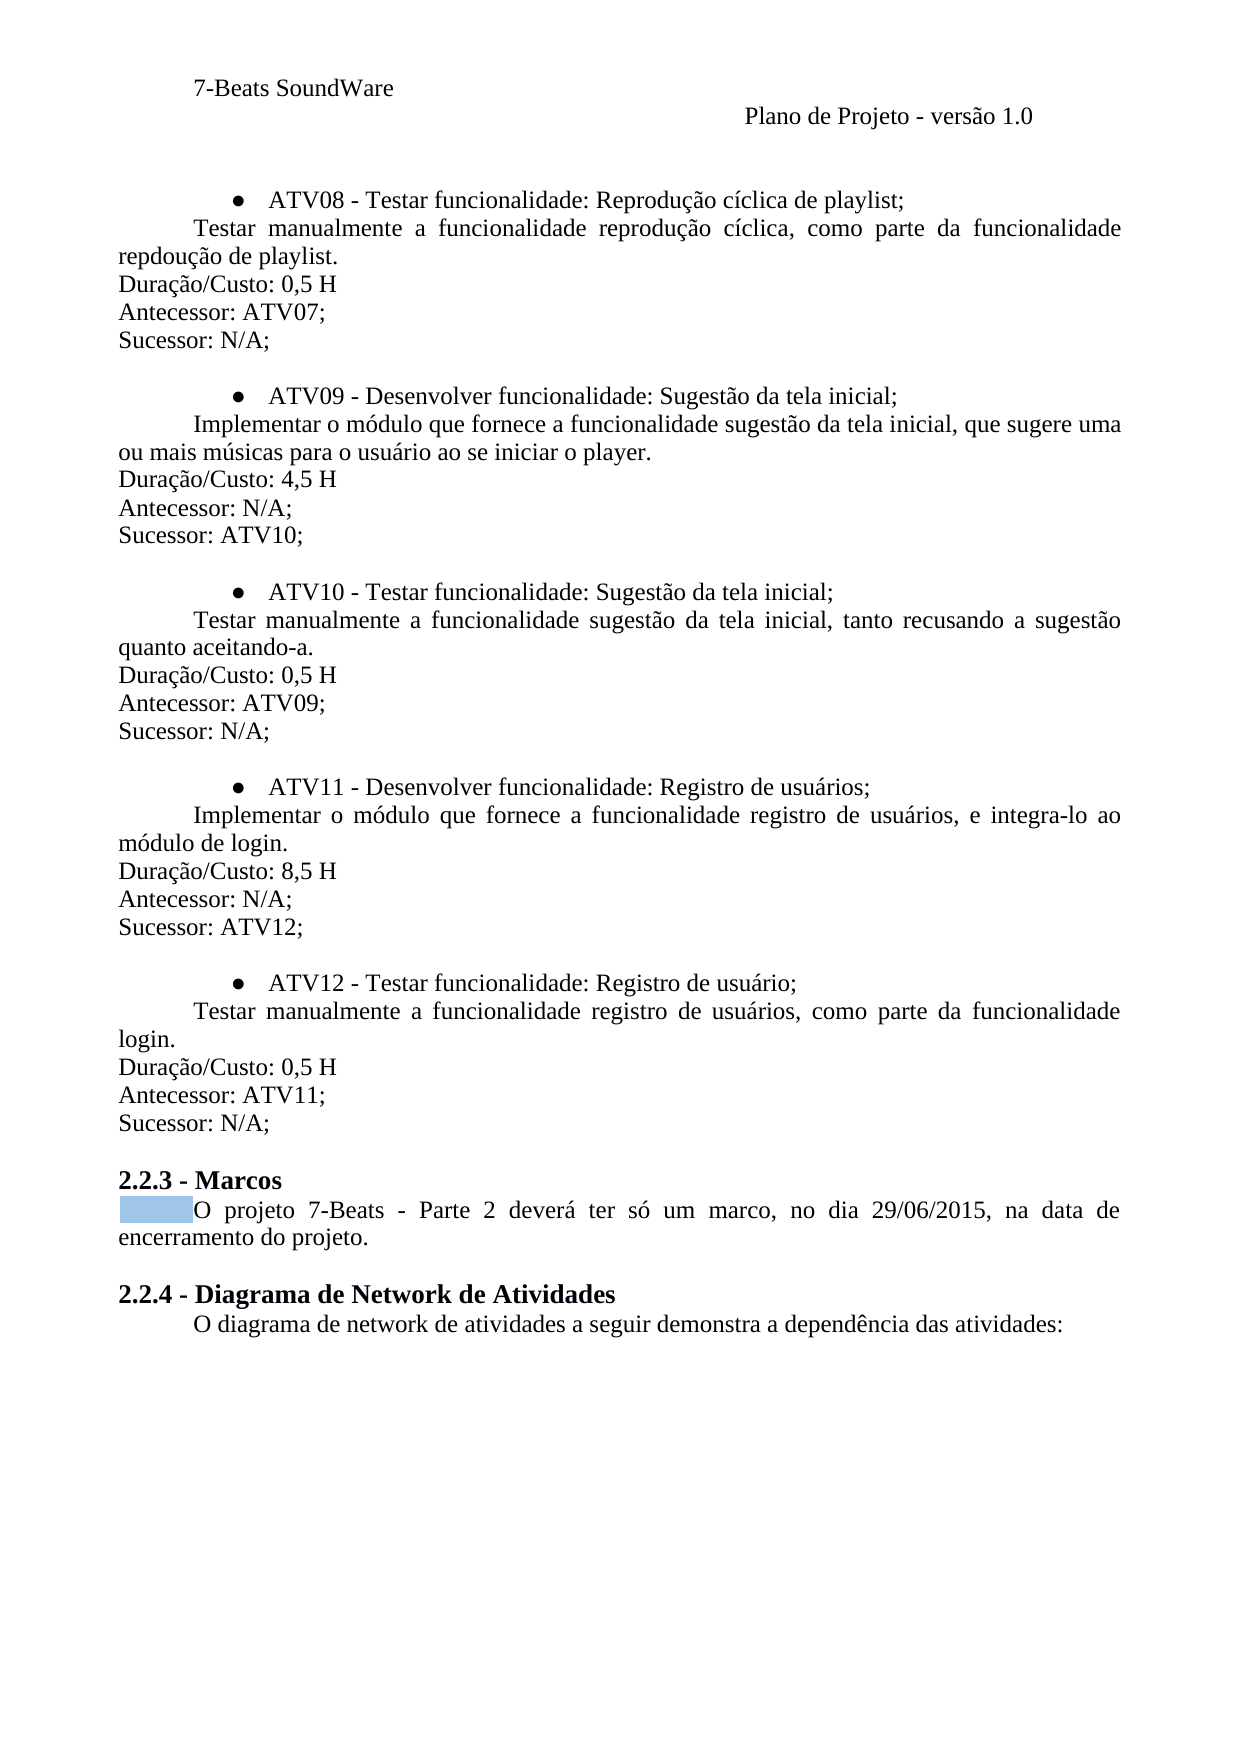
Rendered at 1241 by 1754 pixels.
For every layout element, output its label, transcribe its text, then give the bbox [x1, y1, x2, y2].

text Antecessor: N/A; [118, 494, 1122, 521]
text Antecessor: N/A; [118, 885, 1122, 913]
text Duração/Custo: 0,5 H [118, 270, 1122, 297]
subtitle 2.2.4 - Diagrama de Network de Atividades [118, 1280, 1122, 1310]
list ATV08 - Testar funcionalidade: Reprodução cíclica de playlist; [229, 186, 1033, 214]
text Sucessor: N/A; [118, 717, 1122, 745]
subtitle 2.2.3 - Marcos [118, 1165, 1122, 1195]
text Duração/Custo: 4,5 H [118, 466, 1122, 493]
text Antecessor: ATV07; [118, 298, 1122, 326]
text Sucessor: N/A; [118, 1109, 1122, 1137]
text O diagrama de network de atividades a seguir demonstra a dependência das atividades: [118, 1310, 1122, 1338]
text Sucessor: ATV12; [118, 913, 1122, 941]
text Antecessor: ATV11; [118, 1081, 1122, 1109]
text Testar manualmente a funcionalidade sugestão da tela inicial, tanto recusando a sugestão quanto aceitando-a. [118, 606, 1122, 661]
text Testar manualmente a funcionalidade registro de usuários, como parte da funcionalidade login. [118, 997, 1122, 1053]
text Duração/Custo: 8,5 H [118, 857, 1122, 885]
text Sucessor: N/A; [118, 326, 1122, 353]
text Duração/Custo: 0,5 H [118, 661, 1122, 689]
list ATV10 - Testar funcionalidade: Sugestão da tela inicial; [229, 577, 1033, 605]
text Duração/Custo: 0,5 H [118, 1053, 1122, 1081]
text O projeto 7-Beats - Parte 2 deverá ter só um marco, no dia 29/06/2015, na data de encerramento do projeto. [118, 1196, 1122, 1251]
text Implementar o módulo que fornece a funcionalidade registro de usuários, e integra-lo ao módulo de login. [118, 802, 1122, 857]
text Implementar o módulo que fornece a funcionalidade sugestão da tela inicial, que sugere uma ou mais músicas para o usuário ao se iniciar o player. [118, 410, 1122, 465]
text Sucessor: ATV10; [118, 522, 1122, 549]
text Testar manualmente a funcionalidade reprodução cíclica, como parte da funcionalidade repdoução de playlist. [118, 214, 1122, 269]
list ATV09 - Desenvolver funcionalidade: Sugestão da tela inicial; [229, 382, 1033, 409]
list ATV12 - Testar funcionalidade: Registro de usuário; [229, 969, 1033, 997]
text Antecessor: ATV09; [118, 689, 1122, 717]
list ATV11 - Desenvolver funcionalidade: Registro de usuários; [229, 773, 1033, 801]
